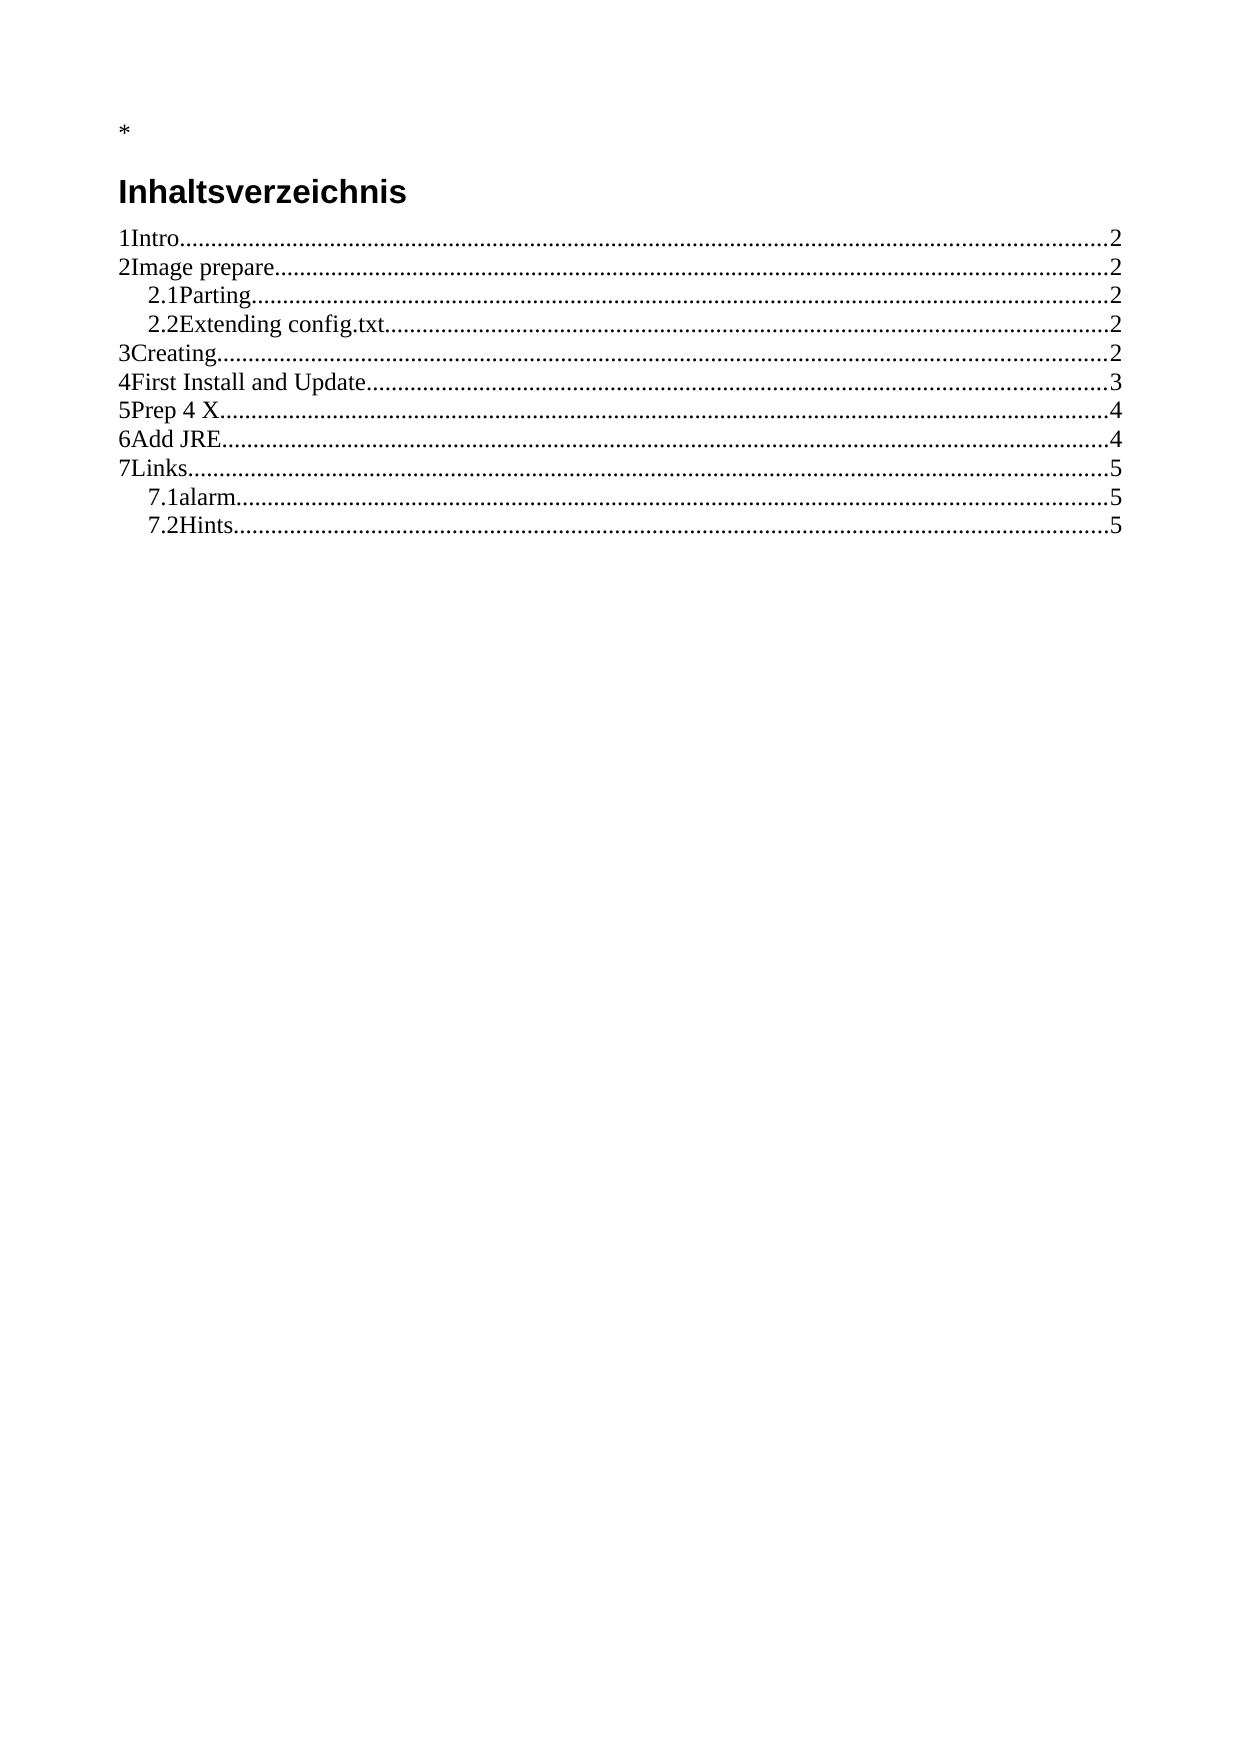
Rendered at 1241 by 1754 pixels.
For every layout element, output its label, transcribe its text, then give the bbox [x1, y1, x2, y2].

text 5Prep 4 X 4 [118, 395, 1122, 424]
text * [118, 118, 1122, 147]
text 4First Install and Update 3 [118, 367, 1122, 395]
text 1Intro 2 [118, 223, 1122, 252]
text 7.2Hints 5 [148, 510, 1122, 539]
text 2.2Extending config.txt 2 [148, 309, 1122, 338]
text 2Image prepare 2 [118, 252, 1122, 280]
subtitle Inhaltsverzeichnis [118, 172, 1122, 210]
text 6Add JRE 4 [118, 424, 1122, 453]
text 7Links 5 [118, 453, 1122, 482]
text 3Creating 2 [118, 338, 1122, 367]
text 7.1alarm 5 [148, 482, 1122, 510]
text 2.1Parting 2 [148, 280, 1122, 309]
